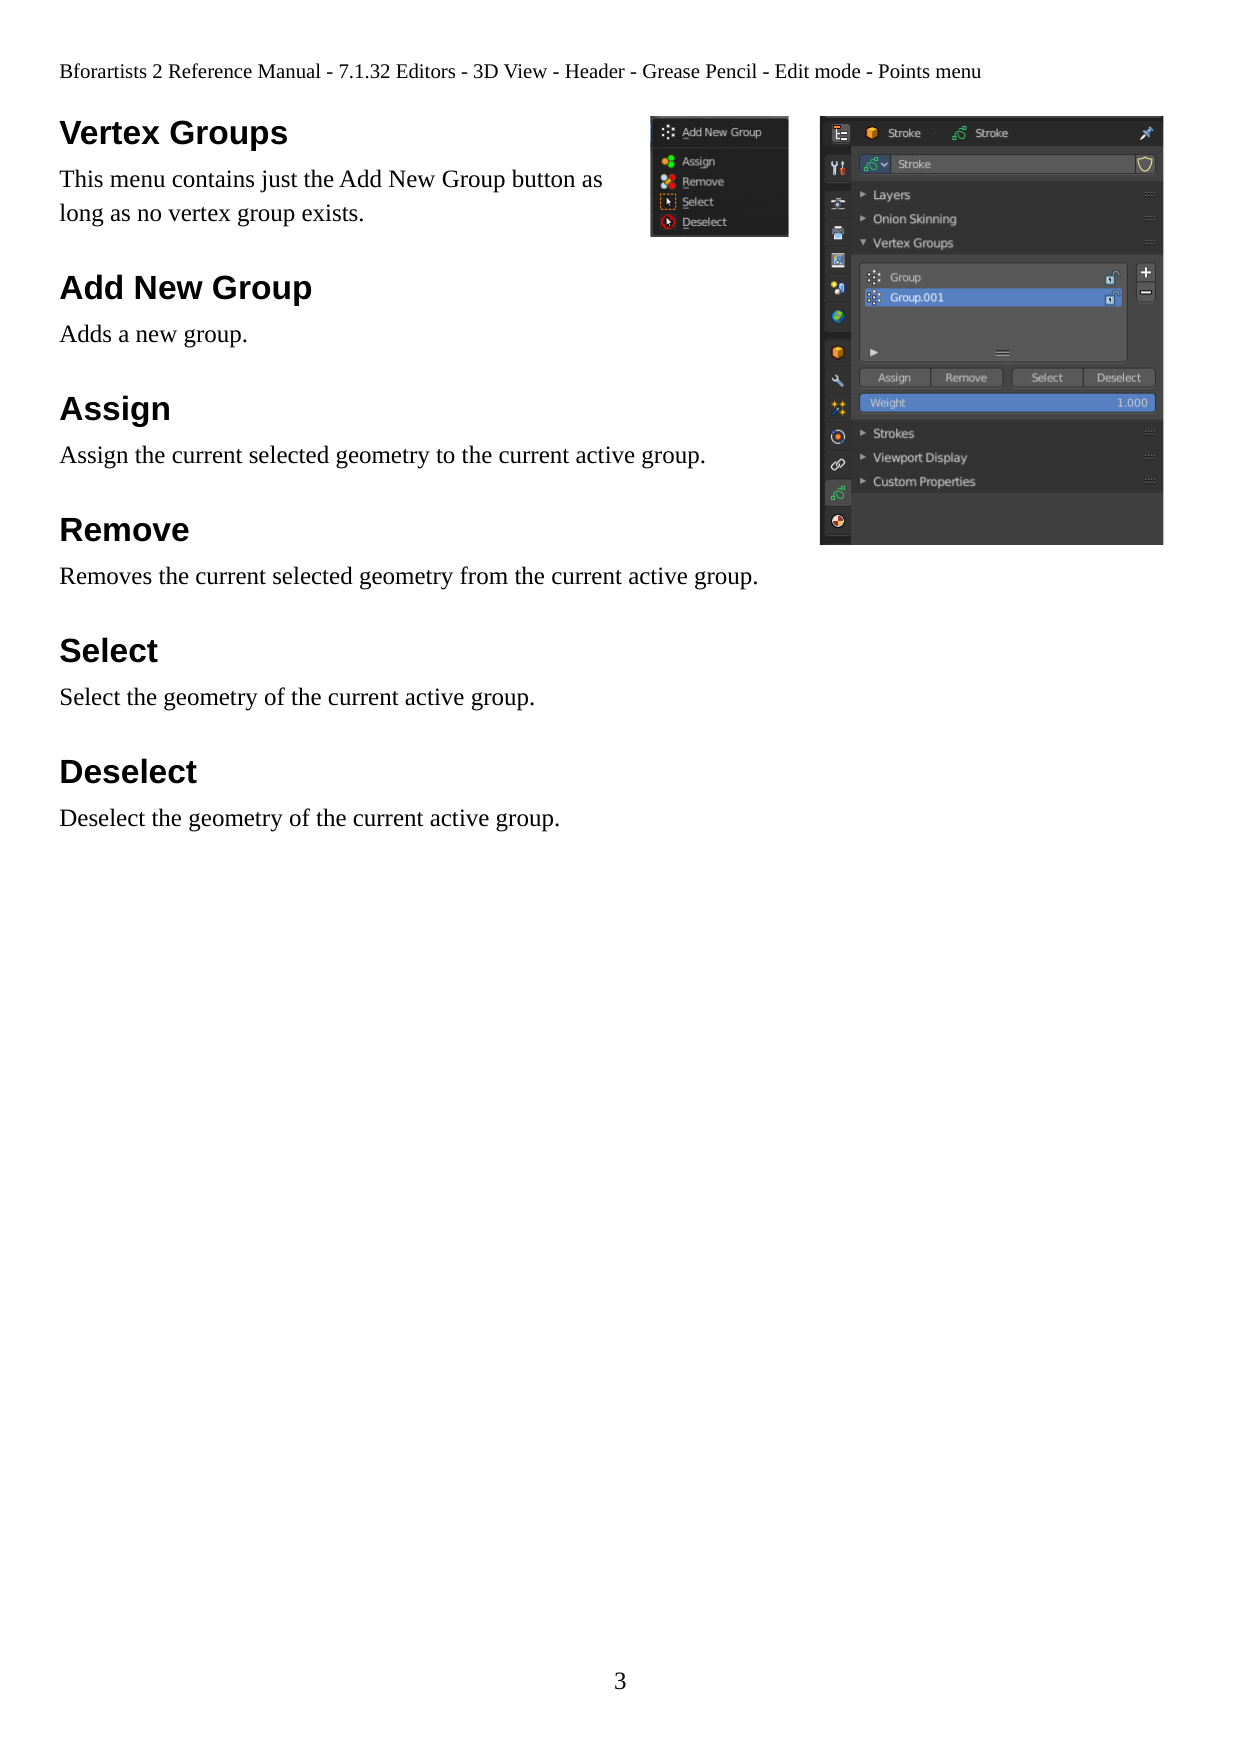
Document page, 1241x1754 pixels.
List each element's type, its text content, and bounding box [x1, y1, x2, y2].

picture [650, 116, 789, 237]
text Deselect the geometry of the current active group. [59, 803, 1181, 832]
text [1164, 319, 1181, 348]
text Adds a new group. [59, 319, 819, 348]
text Select the geometry of the current active group. [59, 682, 1181, 711]
text This menu contains just the Add New Group button as long as no vertex group exists. [59, 164, 650, 227]
subtitle Vertex Groups [59, 113, 1181, 151]
subtitle [1164, 389, 1181, 428]
text [789, 164, 819, 227]
subtitle Deselect [59, 752, 1181, 791]
subtitle Add New Group [59, 268, 819, 307]
subtitle Assign [59, 389, 819, 428]
text Removes the current selected geometry from the current active group. [59, 561, 1181, 590]
picture [819, 116, 1164, 545]
subtitle [1164, 268, 1181, 307]
subtitle Remove [59, 510, 1181, 549]
subtitle Select [59, 631, 1181, 670]
text Assign the current selected geometry to the current active group. [59, 440, 819, 469]
